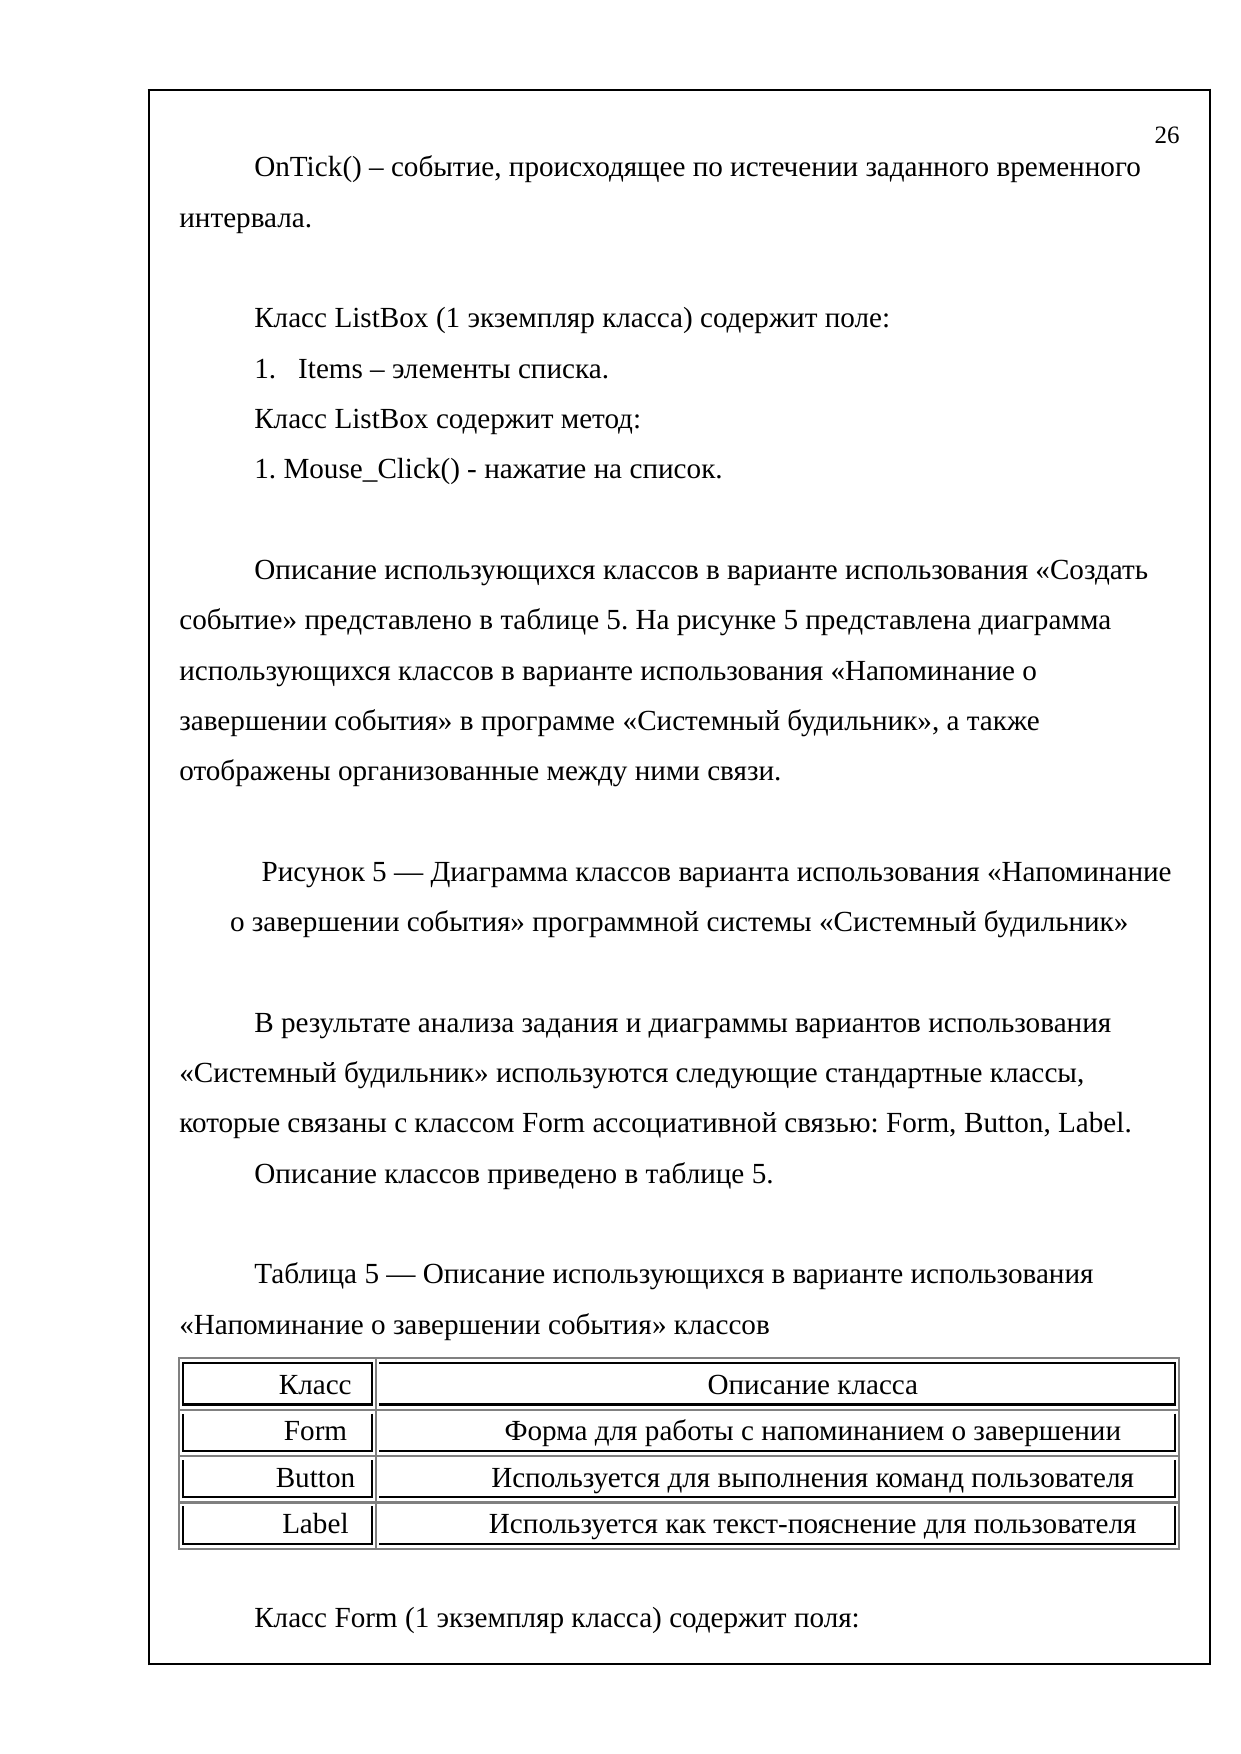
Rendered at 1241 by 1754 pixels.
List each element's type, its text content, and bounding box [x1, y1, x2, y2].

table_cell Используется для выполнения команд пользователя [377, 1457, 1178, 1501]
table_cell Button [180, 1457, 375, 1501]
table_cell Label [180, 1504, 375, 1548]
text 1. Items – элементы списка. [179, 351, 1179, 384]
table_cell Form [180, 1411, 375, 1455]
text Рисунок 5 — Диаграмма классов варианта использования «Напоминание о завершении события» программной системы «Системный будильник» [179, 854, 1179, 938]
text Класс Form (1 экземпляр класса) содержит поля: [179, 1600, 1179, 1634]
table_header Класс [180, 1359, 375, 1408]
table_cell Используется как текст-пояснение для пользователя [377, 1504, 1178, 1548]
text Таблица 5 — Описание использующихся в варианте использования «Напоминание о завершении события» классов [179, 1256, 1179, 1340]
text Класс ListBox (1 экземпляр класса) содержит поле: [179, 301, 1179, 334]
table_header Описание класса [377, 1359, 1178, 1408]
table_cell Форма для работы с напоминанием о завершении [377, 1411, 1178, 1455]
text Описание классов приведено в таблице 5. [179, 1156, 1179, 1189]
text Описание использующихся классов в варианте использования «Создать событие» представлено в таблице 5. На рисунке 5 представлена диаграмма использующихся классов в варианте использования «Напоминание о завершении события» в программе «Системный будильник», а также отображены организованные между ними связи. [179, 552, 1179, 787]
text Класс ListBox содержит метод: [179, 401, 1179, 435]
text OnTick() – событие, происходящее по истечении заданного временного интервала. [179, 149, 1179, 233]
text В результате анализа задания и диаграммы вариантов использования «Системный будильник» используются следующие стандартные классы, которые связаны с классом Form ассоциативной связью: Form, Button, Label. [179, 1005, 1179, 1139]
text 1. Mouse_Click() - нажатие на список. [179, 451, 1179, 485]
